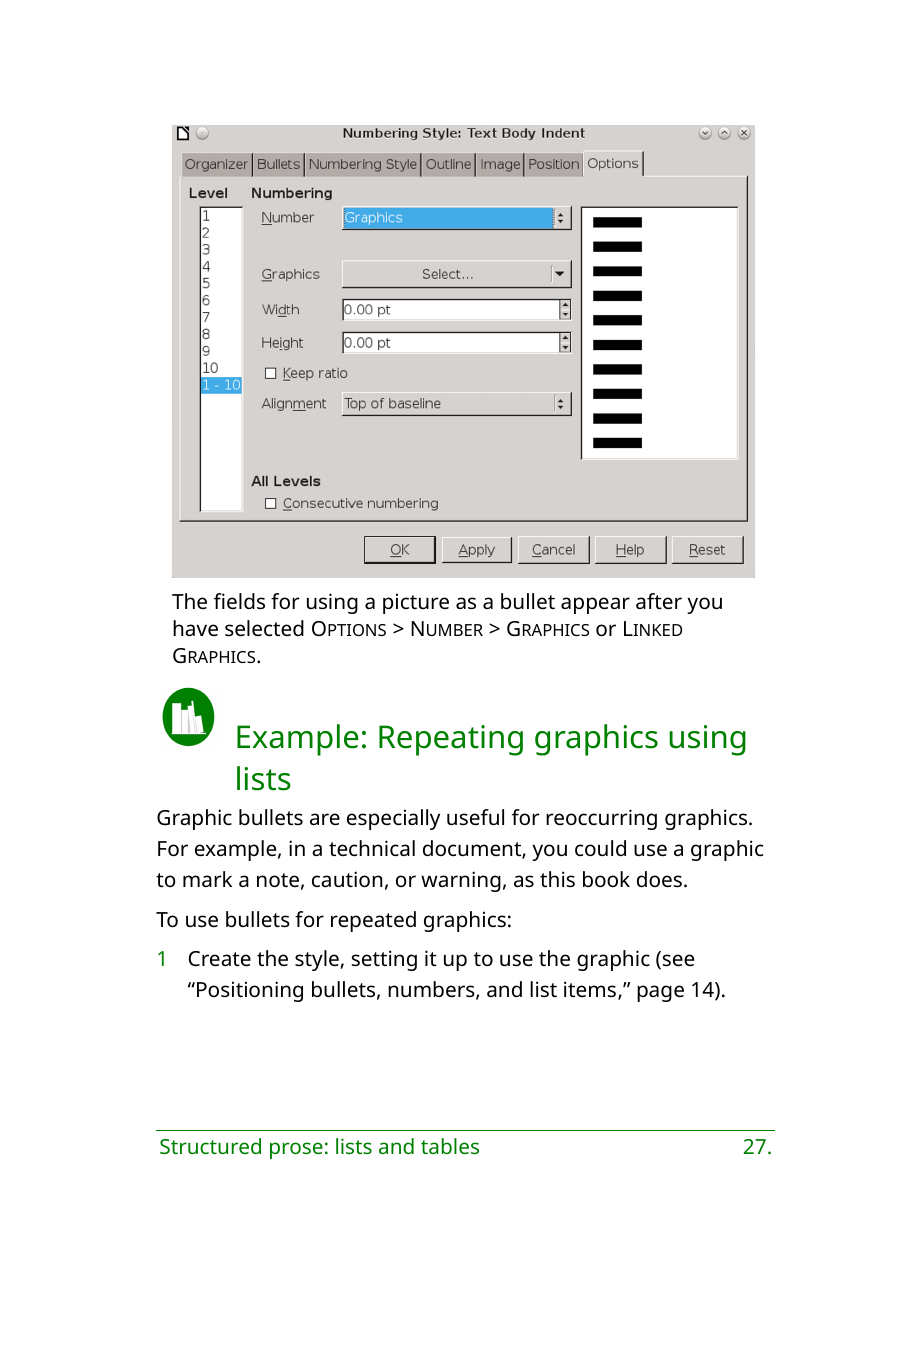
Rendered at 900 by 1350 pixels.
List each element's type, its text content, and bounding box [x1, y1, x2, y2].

list Create the style, setting it up to use the graphic (see “Positioning bullets, numbers, and list items,” page 11). [156, 942, 775, 1004]
picture [157, 685, 220, 749]
table_header [172, 125, 759, 580]
text To use bullets for repeated graphics: [156, 902, 775, 933]
subtitle Example: Repeating graphics using lists [156, 685, 775, 800]
text Graphic bullets are especially useful for reoccurring graphics. For example, in a technical document, you could use a graphic to mark a note, caution, or warning, as this book does. [156, 800, 775, 894]
table_cell The fields for using a picture as a bullet appear after you have selected Options > Number > Graphics or Linked Graphics. [172, 580, 759, 669]
picture [171, 125, 756, 578]
